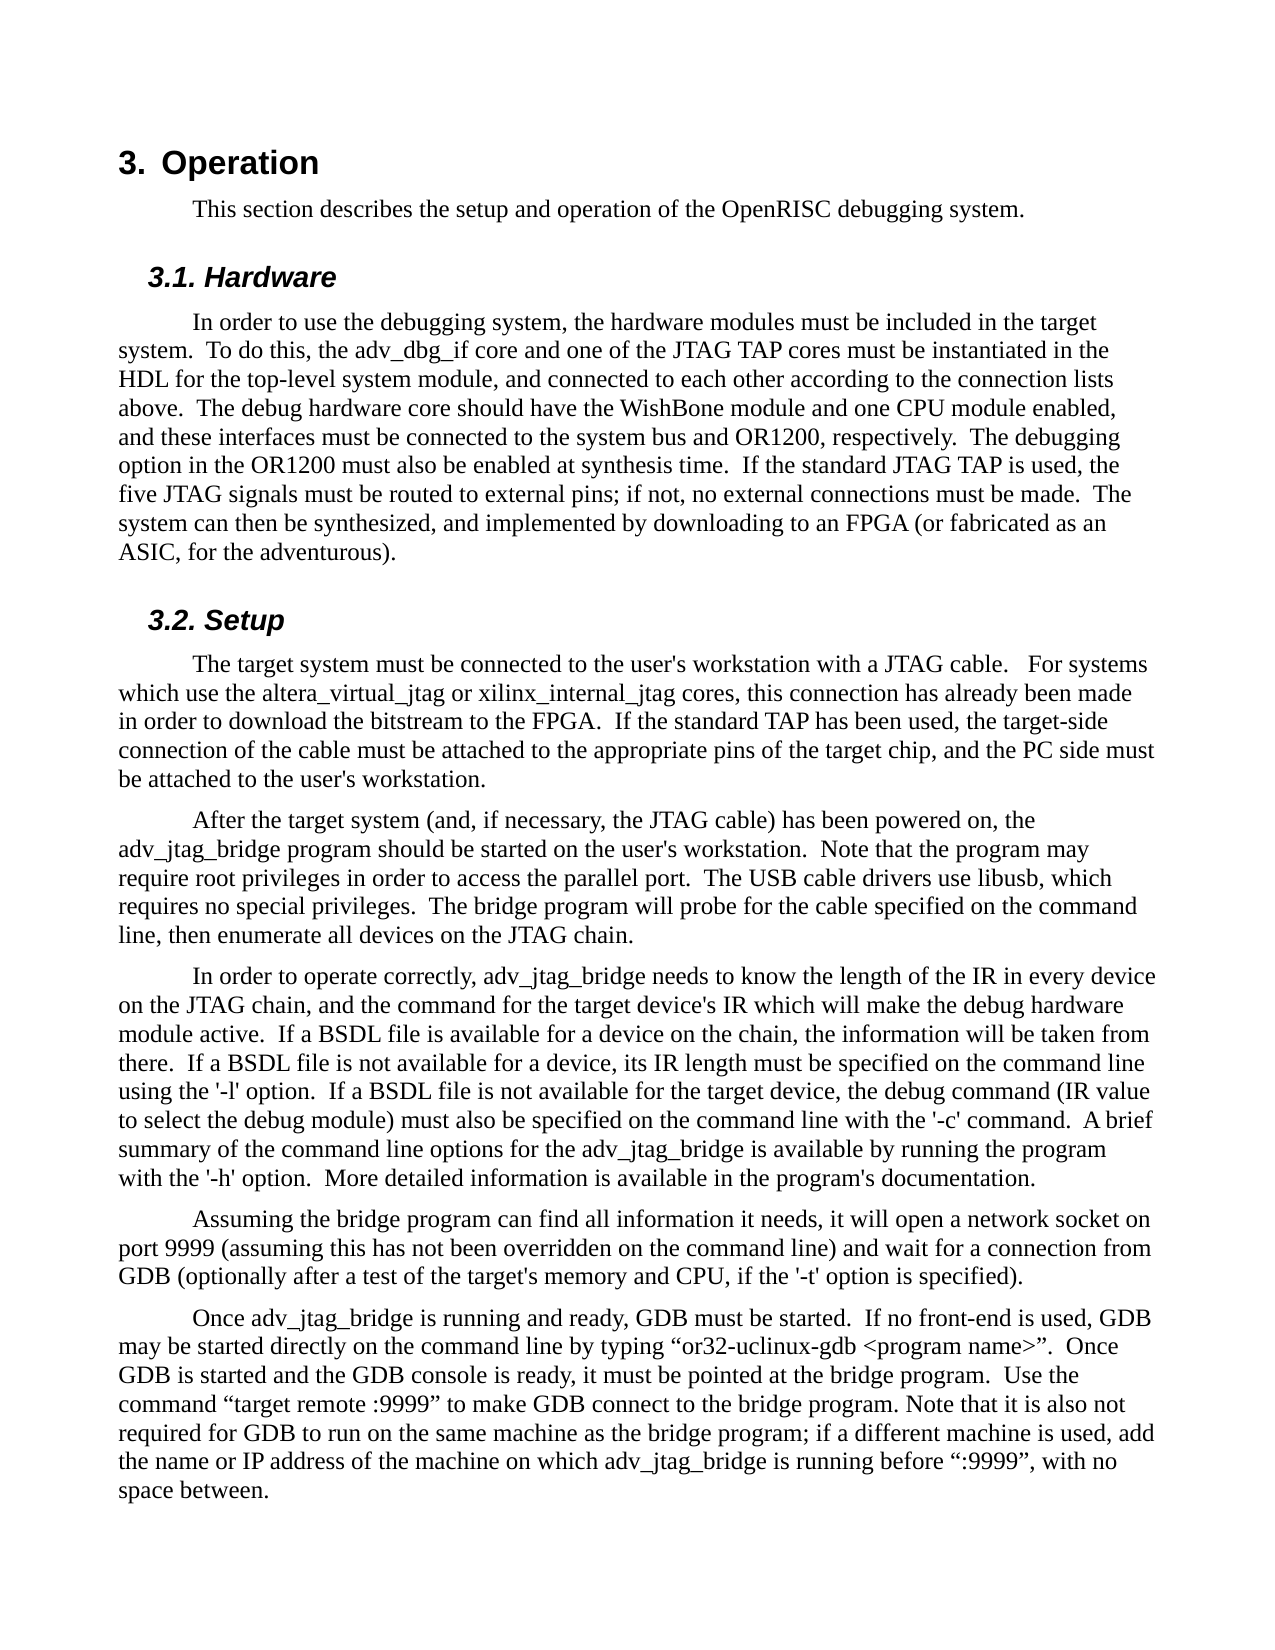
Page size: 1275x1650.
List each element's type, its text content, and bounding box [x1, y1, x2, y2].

text Once adv_jtag_bridge is running and ready, GDB must be started. If no front-end is used, GDB may be started directly on the command line by typing “or32-uclinux-gdb <program name>”. Once GDB is started and the GDB console is ready, it must be pointed at the bridge program. Use the command “target remote :9999” to make GDB connect to the bridge program. Note that it is also not required for GDB to run on the same machine as the bridge program; if a different machine is used, add the name or IP address of the machine on which adv_jtag_bridge is running before “:9999”, with no space between. [118, 1303, 1157, 1504]
subtitle Operation [118, 143, 1157, 182]
text In order to operate correctly, adv_jtag_bridge needs to know the length of the IR in every device on the JTAG chain, and the command for the target device's IR which will make the debug hardware module active. If a BSDL file is available for a device on the chain, the information will be taken from there. If a BSDL file is not available for a device, its IR length must be specified on the command line using the '-l' option. If a BSDL file is not available for the target device, the debug command (IR value to select the debug module) must also be specified on the command line with the '-c' command. A brief summary of the command line options for the adv_jtag_bridge is available by running the program with the '-h' option. More detailed information is available in the program's documentation. [118, 961, 1157, 1191]
subtitle Setup [148, 603, 1157, 636]
text In order to use the debugging system, the hardware modules must be included in the target system. To do this, the adv_dbg_if core and one of the JTAG TAP cores must be instantiated in the HDL for the top-level system module, and connected to each other according to the connection lists above. The debug hardware core should have the WishBone module and one CPU module enabled, and these interfaces must be connected to the system bus and OR1200, respectively. The debugging option in the OR1200 must also be enabled at synthesis time. If the standard JTAG TAP is used, the five JTAG signals must be routed to external pins; if not, no external connections must be made. The system can then be synthesized, and implemented by downloading to an FPGA (or fabricated as an ASIC, for the adventurous). [118, 307, 1157, 565]
text After the target system (and, if necessary, the JTAG cable) has been powered on, the adv_jtag_bridge program should be started on the user's workstation. Note that the program may require root privileges in order to access the parallel port. The USB cable drivers use libusb, which requires no special privileges. The bridge program will probe for the cable specified on the command line, then enumerate all devices on the JTAG chain. [118, 805, 1157, 949]
text This section describes the setup and operation of the OpenRISC debugging system. [118, 194, 1157, 223]
subtitle Hardware [148, 261, 1157, 294]
text Assuming the bridge program can find all information it needs, it will open a network socket on port 9999 (assuming this has not been overridden on the command line) and wait for a connection from GDB (optionally after a test of the target's memory and CPU, if the '-t' option is specified). [118, 1204, 1157, 1290]
text The target system must be connected to the user's workstation with a JTAG cable. For systems which use the altera_virtual_jtag or xilinx_internal_jtag cores, this connection has already been made in order to download the bitstream to the FPGA. If the standard TAP has been used, the target-side connection of the cable must be attached to the appropriate pins of the target chip, and the PC side must be attached to the user's workstation. [118, 649, 1157, 793]
